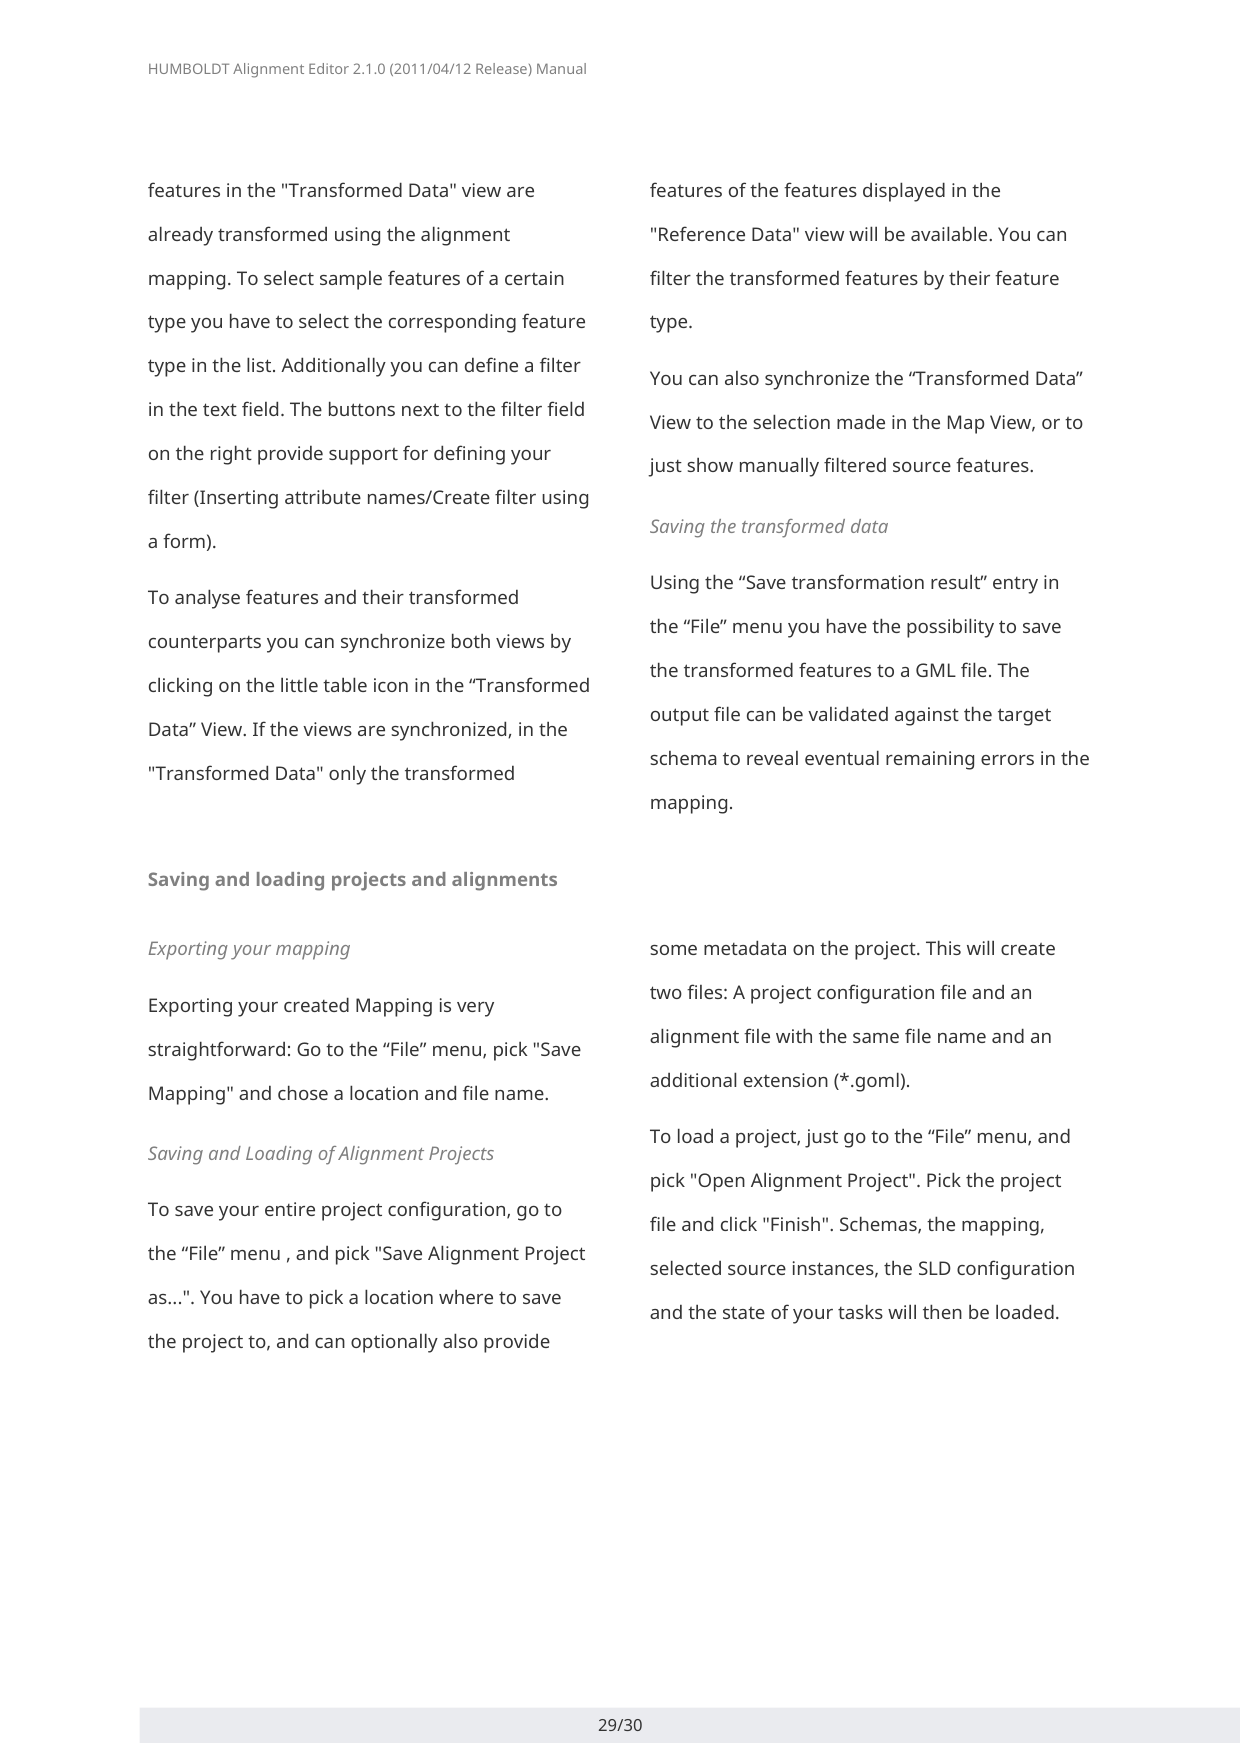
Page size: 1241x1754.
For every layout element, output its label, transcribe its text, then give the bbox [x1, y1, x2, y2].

text You can also synchronize the “Transformed Data” View to the selection made in the Map View, or to just show manually filtered source features. [649, 365, 1092, 478]
subtitle Saving the transformed data [649, 513, 1092, 539]
text To load a project, just go to the “File” menu, and pick "Open Alignment Project". Pick the project file and click "Finish". Schemas, the mapping, selected source instances, the SLD configuration and the state of your tasks will then be loaded. [649, 1124, 1092, 1324]
text To analyse features and their transformed counterparts you can synchronize both views by clicking on the little table icon in the “Transformed Data” View. If the views are synchronized, in the "Transformed Data" only the transformed [148, 584, 591, 785]
subtitle Saving and Loading of Alignment Projects [148, 1140, 591, 1166]
text To save your entire project configuration, go to the “File” menu , and pick "Save Alignment Project as...". You have to pick a location where to save the project to, and can optionally also provide [148, 1197, 591, 1354]
text features of the features displayed in the "Reference Data" view will be available. You can filter the transformed features by their feature type. [649, 177, 1092, 334]
subtitle Saving and loading projects and alignments [148, 866, 1092, 892]
text some metadata on the project. This will create two files: A project configuration file and an alignment file with the same file name and an additional extension (*.goml). [649, 936, 1092, 1093]
text Exporting your created Mapping is very straightforward: Go to the “File” menu, pick "Save Mapping" and chose a location and file name. [148, 992, 591, 1105]
subtitle Exporting your mapping [148, 936, 591, 961]
text features in the "Transformed Data" view are already transformed using the alignment mapping. To select sample features of a certain type you have to select the corresponding feature type in the list. Additionally you can define a filter in the text field. The buttons next to the filter field on the right provide support for defining your filter (Inserting attribute names/Create filter using a form). [148, 177, 591, 553]
text Using the “Save transformation result” entry in the “File” menu you have the possibility to save the transformed features to a GML file. The output file can be validated against the target schema to reveal eventual remaining errors in the mapping. [649, 570, 1092, 814]
